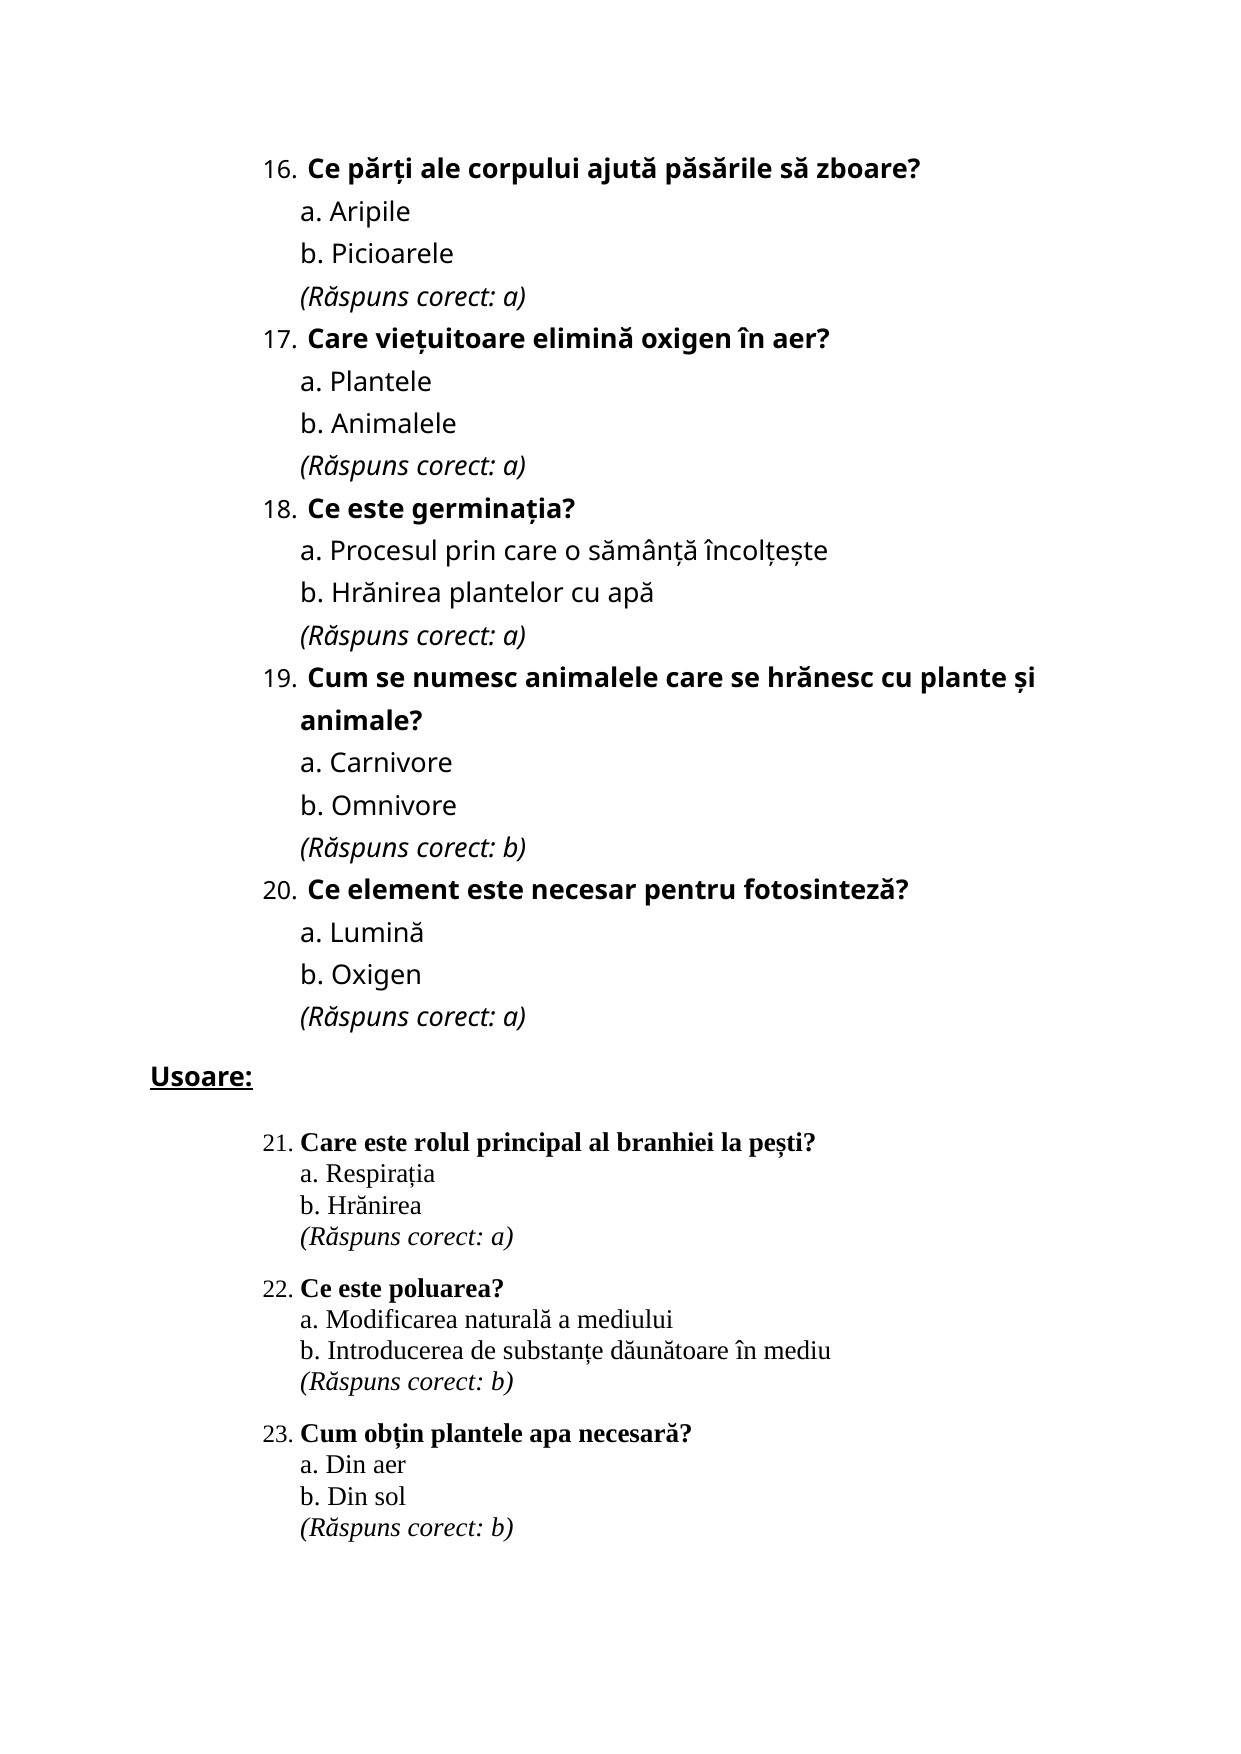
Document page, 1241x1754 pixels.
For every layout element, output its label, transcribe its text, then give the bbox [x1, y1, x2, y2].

list Ce element este necesar pentru fotosinteză? a. Lumină b. Oxigen (Răspuns corect: a) [262, 871, 1090, 1035]
list Ce este germinația? a. Procesul prin care o sămânță încolțește b. Hrănirea plantelor cu apă (Răspuns corect: a) [262, 489, 1090, 653]
text Usoare: [150, 1057, 1090, 1094]
list Cum obțin plantele apa necesară? a. Din aer b. Din sol (Răspuns corect: b) [262, 1417, 1090, 1542]
list Ce este poluarea? a. Modificarea naturală a mediului b. Introducerea de substanțe dăunătoare în mediu (Răspuns corect: b) [262, 1272, 1090, 1396]
list Care viețuitoare elimină oxigen în aer? a. Plantele b. Animalele (Răspuns corect: a) [262, 319, 1090, 484]
list Care este rolul principal al branhiei la pești? a. Respirația b. Hrănirea (Răspuns corect: a) [262, 1126, 1090, 1251]
list Ce părți ale corpului ajută păsările să zboare? a. Aripile b. Picioarele (Răspuns corect: a) [262, 150, 1090, 314]
list Cum se numesc animalele care se hrănesc cu plante și animale? a. Carnivore b. Omnivore (Răspuns corect: b) [262, 659, 1090, 865]
